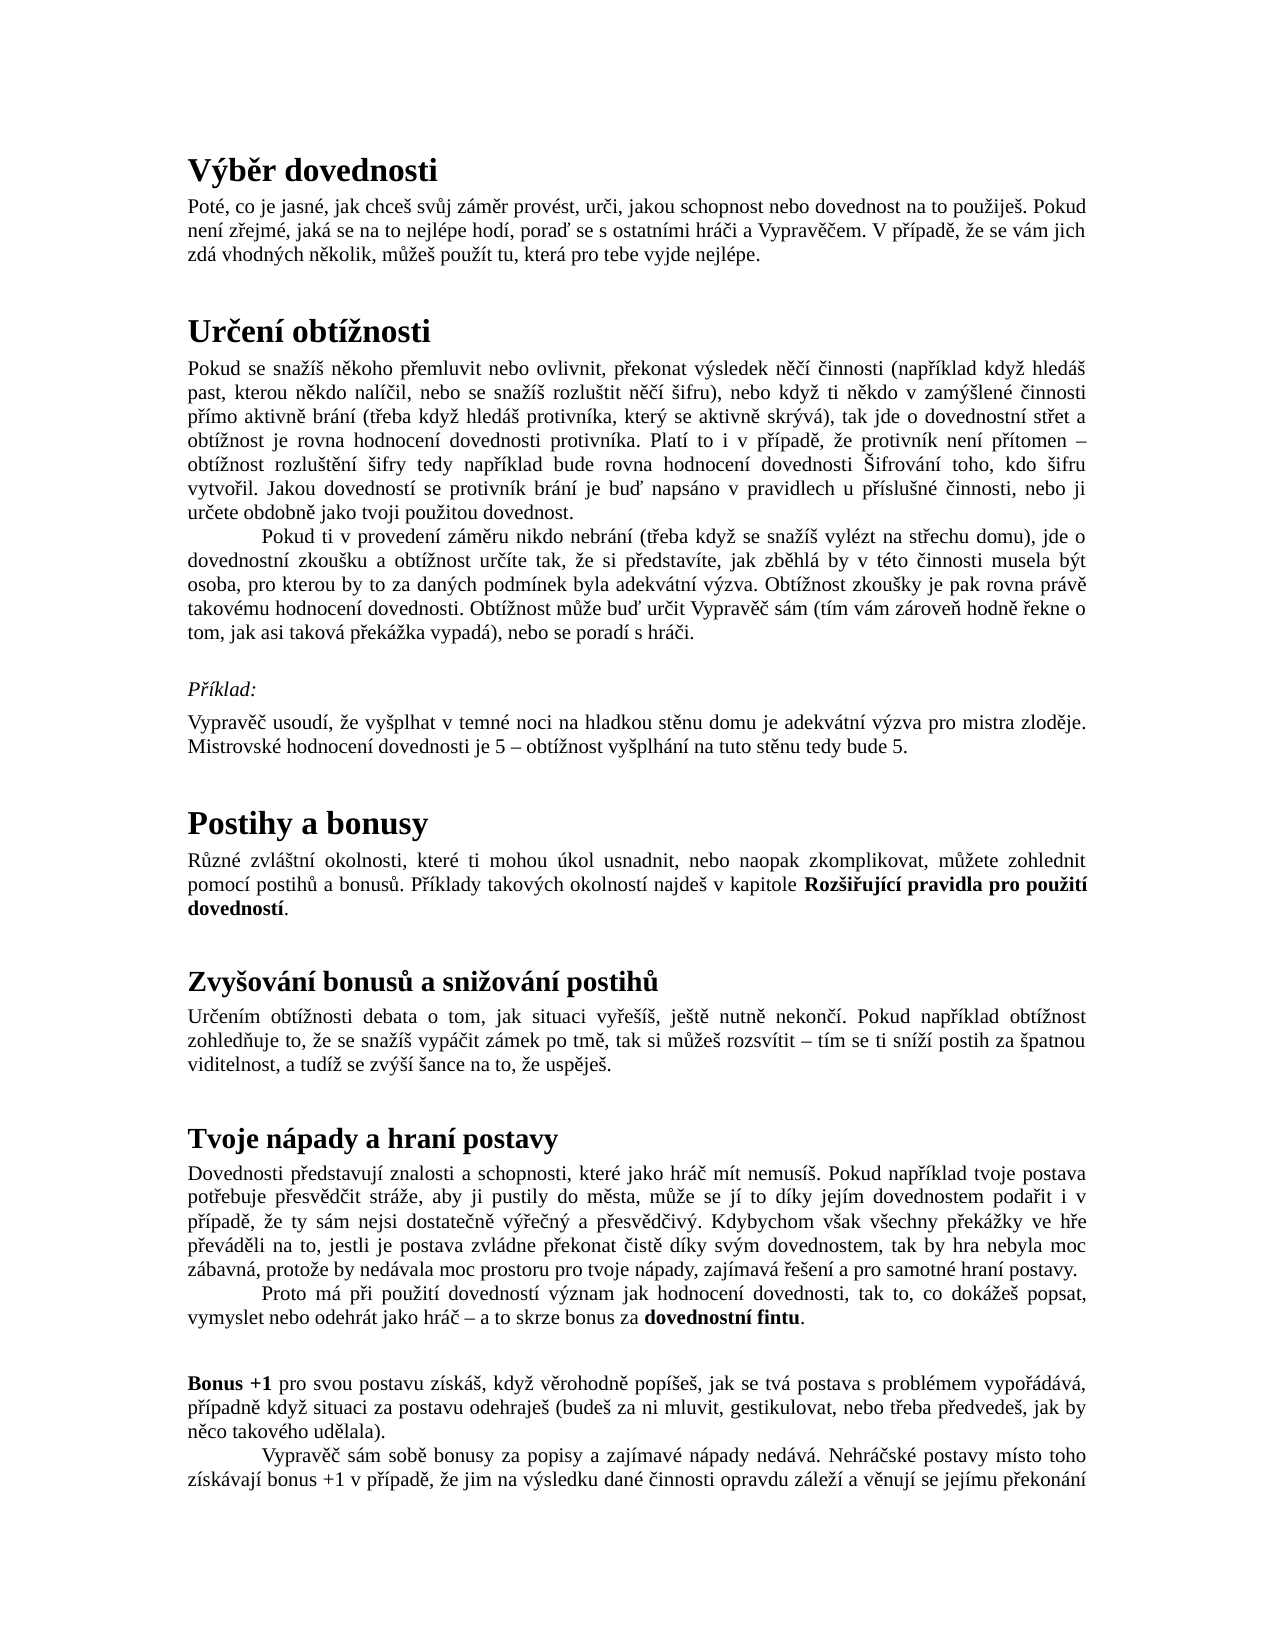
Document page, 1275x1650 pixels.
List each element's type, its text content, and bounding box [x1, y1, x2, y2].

text Bonus +1 pro svou postavu získáš, když věrohodně popíšeš, jak se tvá postava s problémem vypořádává, případně když situaci za postavu odehraješ (budeš za ni mluvit, gestikulovat, nebo třeba předvedeš, jak by něco takového udělala). Vypravěč sám sobě bonusy za popisy a zajímavé nápady nedává. Nehráčské postavy místo toho získávají bonus +1 v případě, že jim na výsledku dané činnosti opravdu záleží a věnují se jejímu překonání [187, 1371, 1087, 1491]
subtitle Postihy a bonusy [187, 803, 1087, 842]
text Různé zvláštní okolnosti, které ti mohou úkol usnadnit, nebo naopak zkomplikovat, můžete zohlednit pomocí postihů a bonusů. Příklady takových okolností najdeš v kapitole Rozšiřující pravidla pro použití dovedností. [187, 847, 1087, 920]
text Příklad: [187, 677, 1087, 701]
text Pokud se snažíš někoho přemluvit nebo ovlivnit, překonat výsledek něčí činnosti (například když hledáš past, kterou někdo nalíčil, nebo se snažíš rozluštit něčí šifru), nebo když ti někdo v zamýšlené činnosti přímo aktivně brání (třeba když hledáš protivníka, který se aktivně skrývá), tak jde o dovednostní střet a obtížnost je rovna hodnocení dovednosti protivníka. Platí to i v případě, že protivník není přítomen – obtížnost rozluštění šifry tedy například bude rovna hodnocení dovednosti Šifrování toho, kdo šifru vytvořil. Jakou dovedností se protivník brání je buď napsáno v pravidlech u příslušné činnosti, nebo ji určete obdobně jako tvoji použitou dovednost. Pokud ti v provedení záměru nikdo nebrání (třeba když se snažíš vylézt na střechu domu), jde o dovednostní zkoušku a obtížnost určíte tak, že si představíte, jak zběhlá by v této činnosti musela být osoba, pro kterou by to za daných podmínek byla adekvátní výzva. Obtížnost zkoušky je pak rovna právě takovému hodnocení dovednosti. Obtížnost může buď určit Vypravěč sám (tím vám zároveň hodně řekne o tom, jak asi taková překážka vypadá), nebo se poradí s hráči. [187, 356, 1087, 668]
text Určením obtížnosti debata o tom, jak situaci vyřešíš, ještě nutně nekončí. Pokud například obtížnost zohledňuje to, že se snažíš vypáčit zámek po tmě, tak si můžeš rozsvítit – tím se ti sníží postih za špatnou viditelnost, a tudíž se zvýší šance na to, že uspěješ. [187, 1004, 1087, 1076]
text Dovednosti představují znalosti a schopnosti, které jako hráč mít nemusíš. Pokud například tvoje postava potřebuje přesvědčit stráže, aby ji pustily do města, může se jí to díky jejím dovednostem podařit i v případě, že ty sám nejsi dostatečně výřečný a přesvědčivý. Kdybychom však všechny překážky ve hře převáděli na to, jestli je postava zvládne překonat čistě díky svým dovednostem, tak by hra nebyla moc zábavná, protože by nedávala moc prostoru pro tvoje nápady, zajímavá řešení a pro samotné hraní postavy. Proto má při použití dovedností význam jak hodnocení dovednosti, tak to, co dokážeš popsat, vymyslet nebo odehrát jako hráč – a to skrze bonus za dovednostní fintu. [187, 1160, 1087, 1329]
subtitle Tvoje nápady a hraní postavy [187, 1121, 1087, 1154]
text Vypravěč usoudí, že vyšplhat v temné noci na hladkou stěnu domu je adekvátní výzva pro mistra zloděje. Mistrovské hodnocení dovednosti je 5 – obtížnost vyšplhání na tuto stěnu tedy bude 5. [187, 710, 1087, 758]
text Poté, co je jasné, jak chceš svůj záměr provést, urči, jakou schopnost nebo dovednost na to použiješ. Pokud není zřejmé, jaká se na to nejlépe hodí, poraď se s ostatními hráči a Vypravěčem. V případě, že se vám jich zdá vhodných několik, můžeš použít tu, která pro tebe vyjde nejlépe. [187, 194, 1087, 266]
subtitle Zvyšování bonusů a snižování postihů [187, 964, 1087, 998]
subtitle Výběr dovednosti [187, 150, 1087, 188]
subtitle Určení obtížnosti [187, 311, 1087, 349]
